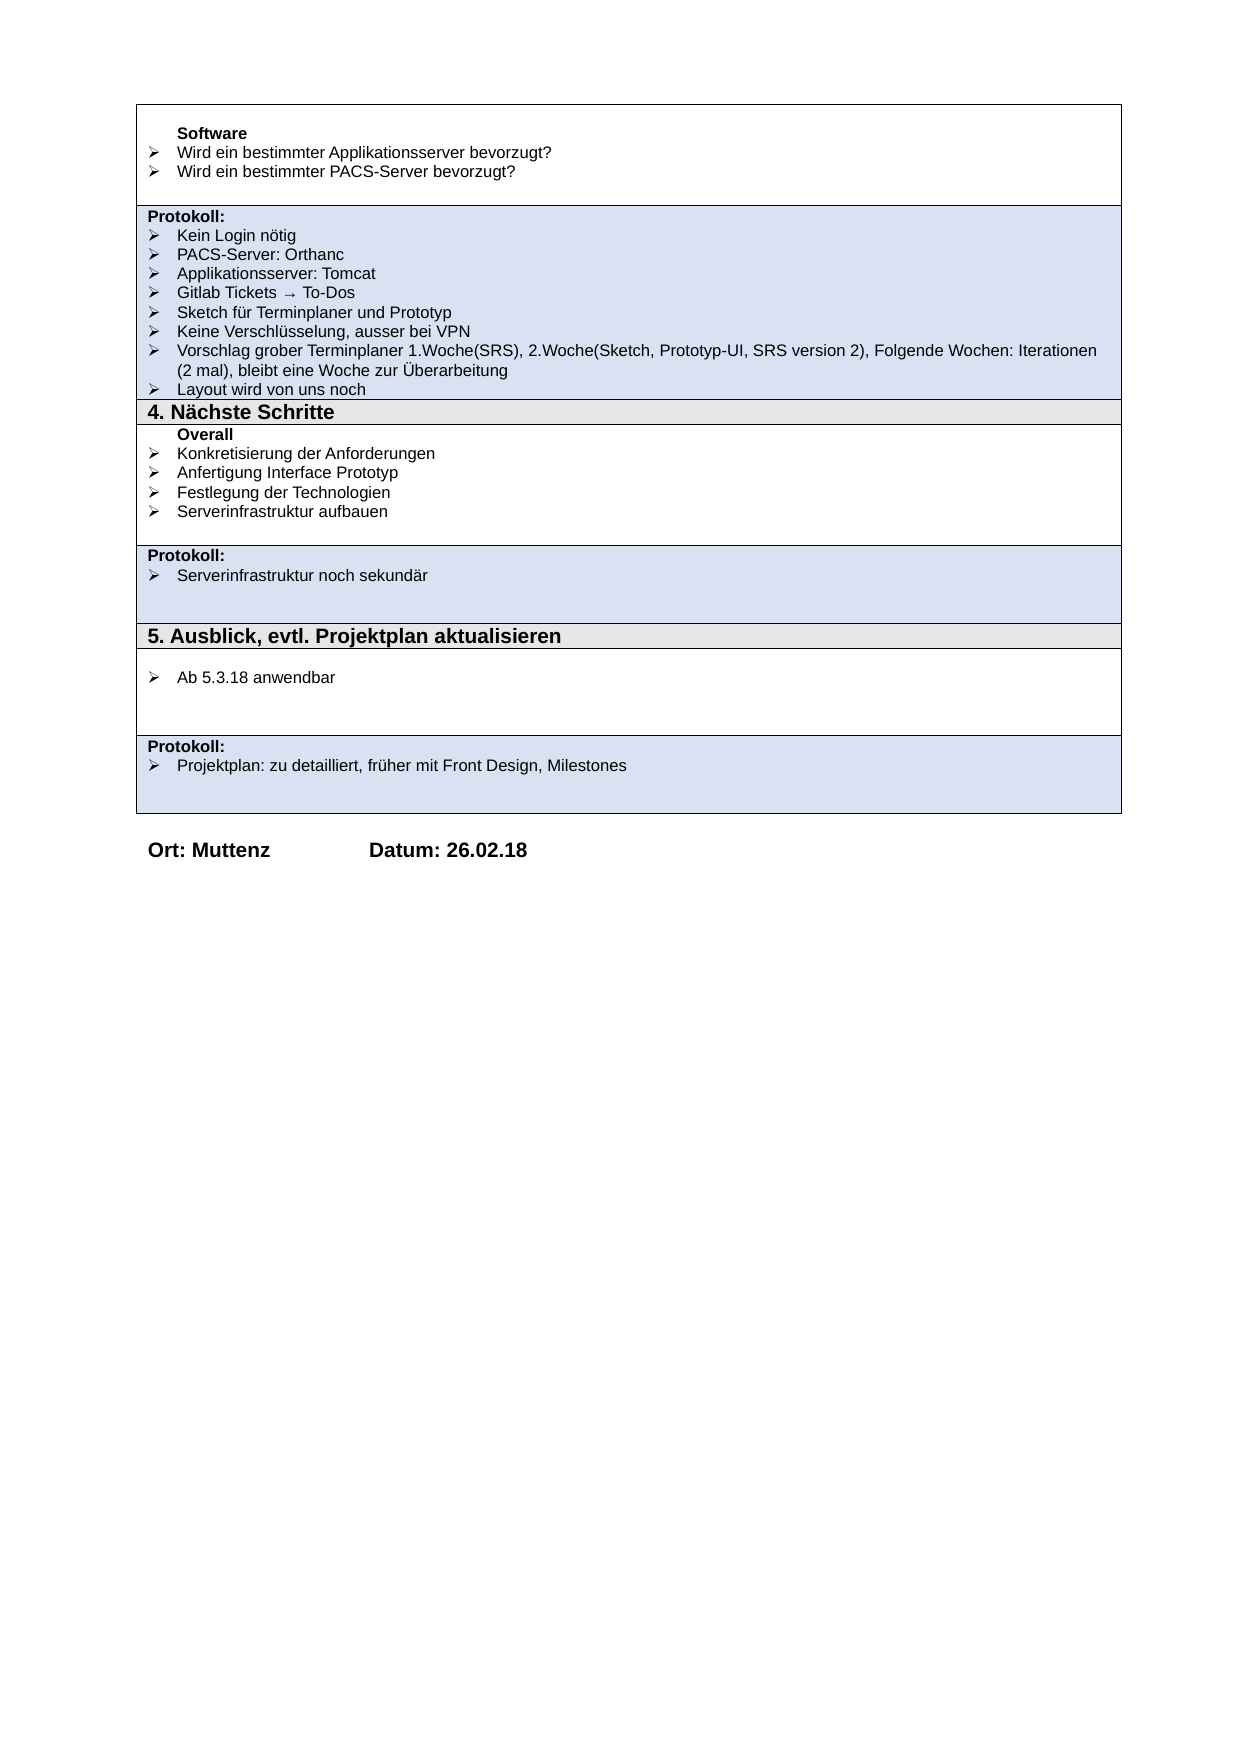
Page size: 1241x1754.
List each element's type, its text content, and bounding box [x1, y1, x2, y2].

table_cell Ab 5.3.18 anwendbar [137, 649, 1121, 735]
table_cell Protokoll: Kein Login nötig PACS-Server: Orthanc Applikationsserver: Tomcat Gitlab Tickets → To-Dos Sketch für Terminplaner und Prototyp Keine Verschlüsselung, ausser bei VPN Vorschlag grober Terminplaner 1.Woche(SRS), 2.Woche(Sketch, Prototyp-UI, SRS version 2), Folgende Wochen: Iterationen (2 mal), bleibt eine Woche zur Überarbeitung Layout wird von uns noch [137, 206, 1121, 399]
table_cell Protokoll: Serverinfrastruktur noch sekundär [137, 546, 1121, 623]
table_cell 4. Nächste Schritte [137, 400, 1121, 424]
table_cell Overall Konkretisierung der Anforderungen Anfertigung Interface Prototyp Festlegung der Technologien Serverinfrastruktur aufbauen [137, 425, 1121, 545]
text Ort: Muttenz Datum: 26.02.18 [148, 838, 1122, 862]
table_cell 5. Ausblick, evtl. Projektplan aktualisieren [137, 624, 1121, 648]
table_cell Anforderungsspezifikation Bestehen Wünsche betreffen den nicht-funktionellen Anforderungen? (Bsp. Layout) Spezifizierung funktionelle Anforderungen Gitlab Haben Sie Einsicht in das Projekt auf Gitlab? Software Wird ein bestimmter Applikationsserver bevorzugt? Wird ein bestimmter PACS-Server bevorzugt? [137, 105, 1121, 205]
table_cell Protokoll: Projektplan: zu detailliert, früher mit Front Design, Milestones [137, 736, 1121, 813]
